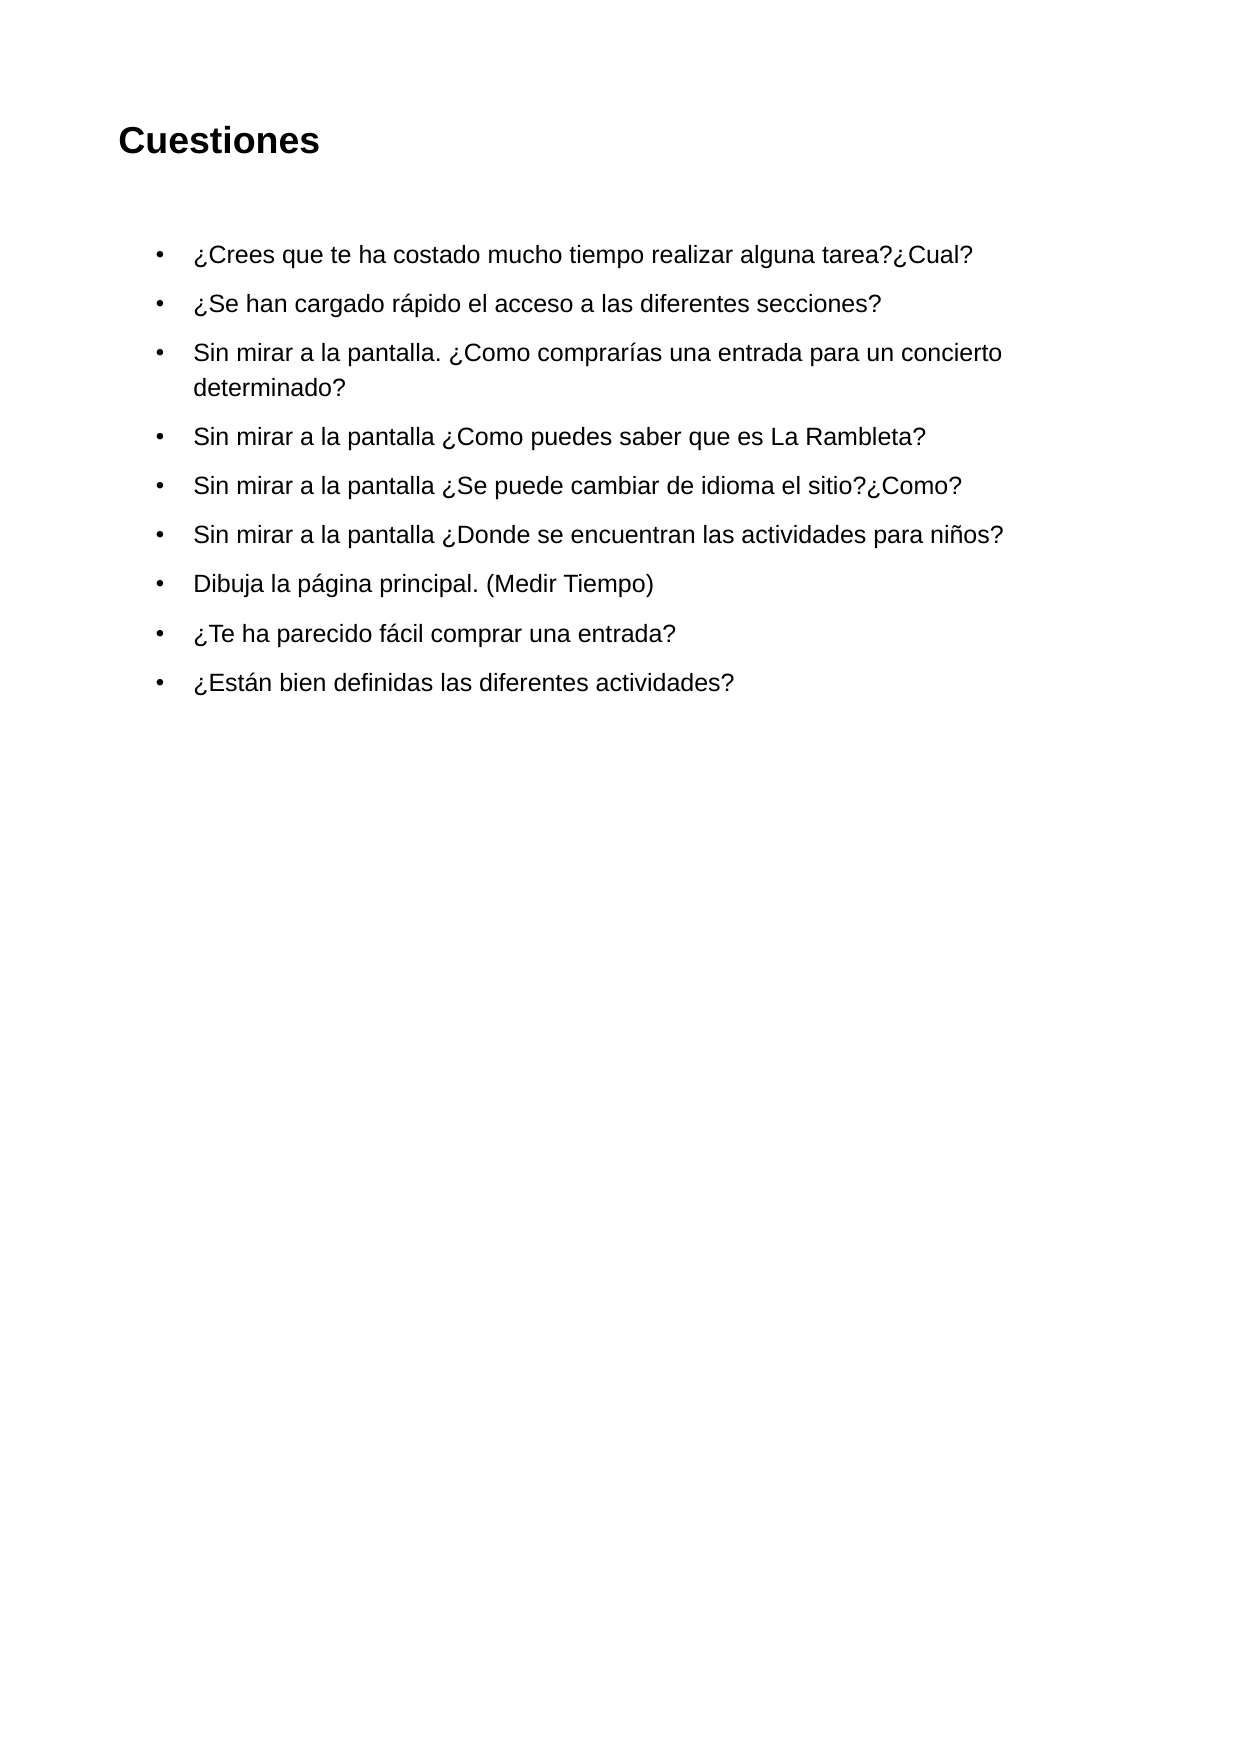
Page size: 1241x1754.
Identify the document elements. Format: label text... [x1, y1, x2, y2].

list ¿Crees que te ha costado mucho tiempo realizar alguna tarea?¿Cual? [156, 240, 1122, 269]
list ¿Te ha parecido fácil comprar una entrada? [156, 619, 1122, 647]
list Dibuja la página principal. (Medir Tiempo) [156, 569, 1122, 598]
list ¿Están bien definidas las diferentes actividades? [156, 668, 1122, 697]
list Sin mirar a la pantalla ¿Como puedes saber que es La Rambleta? [156, 422, 1122, 451]
list Sin mirar a la pantalla ¿Donde se encuentran las actividades para niños? [156, 520, 1122, 549]
list Sin mirar a la pantalla. ¿Como comprarías una entrada para un concierto determinado? [156, 338, 1122, 402]
list Sin mirar a la pantalla ¿Se puede cambiar de idioma el sitio?¿Como? [156, 471, 1122, 500]
list ¿Se han cargado rápido el acceso a las diferentes secciones? [156, 289, 1122, 318]
subtitle Cuestiones [118, 118, 1122, 161]
